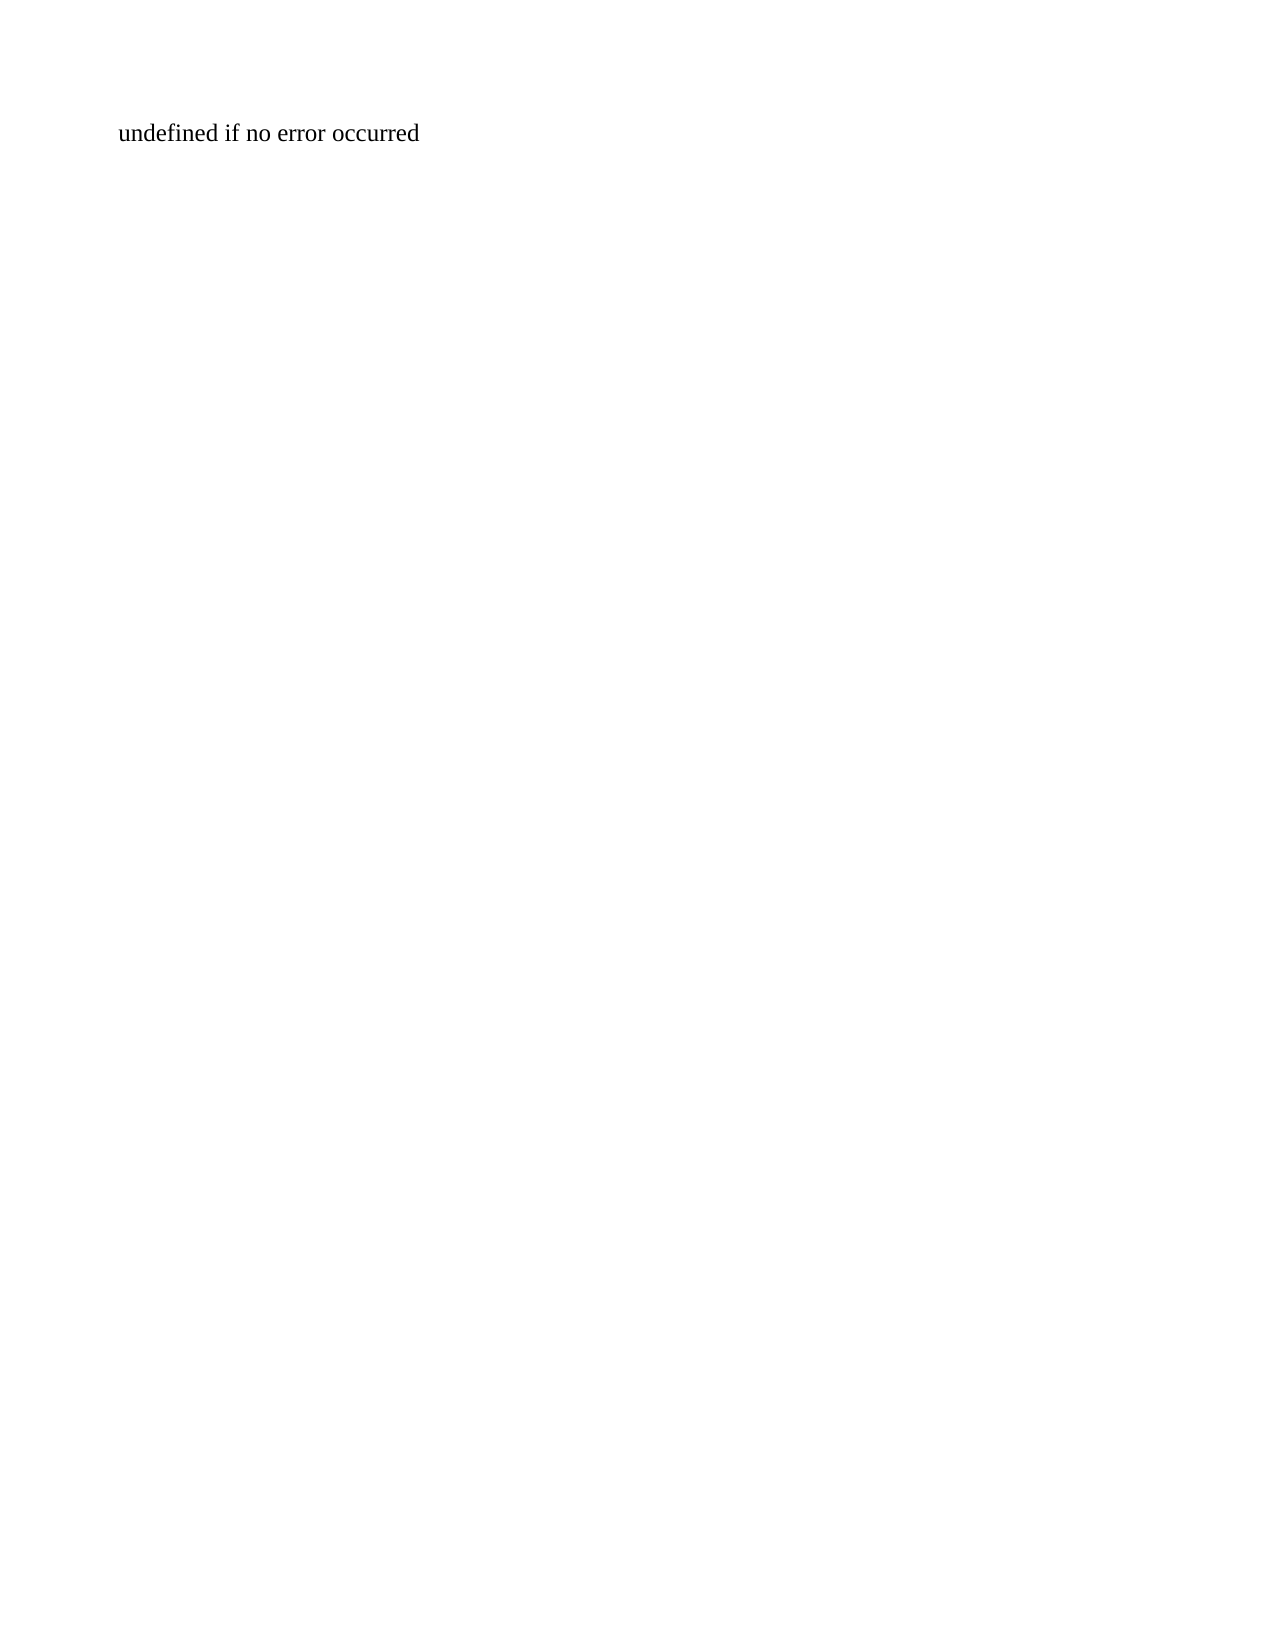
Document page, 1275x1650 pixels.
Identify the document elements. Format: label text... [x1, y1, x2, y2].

text undefined if no error occurred [118, 118, 1157, 176]
